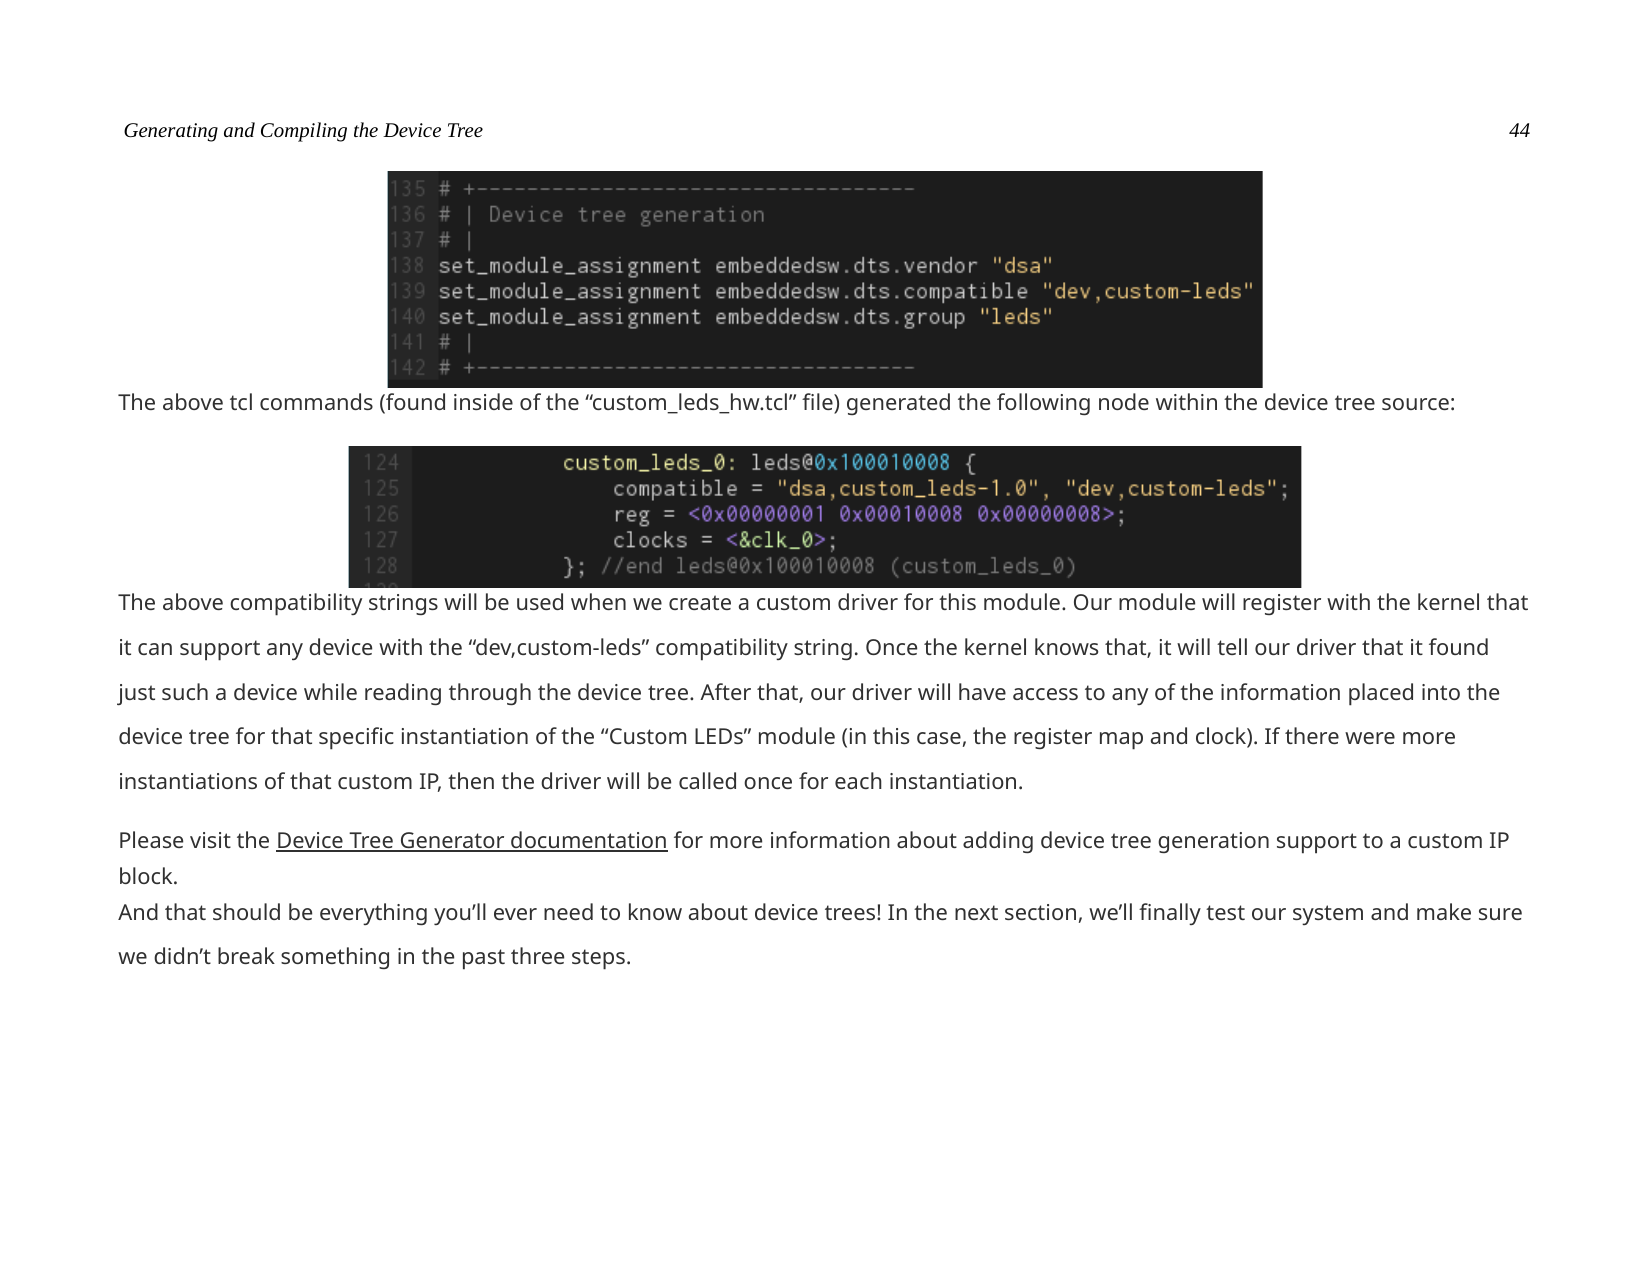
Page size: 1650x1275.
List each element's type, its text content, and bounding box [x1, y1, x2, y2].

text The above tcl commands (found inside of the “custom_leds_hw.tcl” file) generated the following node within the device tree source: [118, 387, 1532, 417]
text The above compatibility strings will be used when we create a custom driver for this module. Our module will register with the kernel that it can support any device with the “dev,custom-leds” compatibility string. Once the kernel knows that, it will tell our driver that it found just such a device while reading through the device tree. After that, our driver will have access to any of the information placed into the device tree for that specific instantiation of the “Custom LEDs” module (in this case, the register map and clock). If there were more instantiations of that custom IP, then the driver will be called once for each instantiation. [118, 587, 1532, 796]
text And that should be everything you’ll ever need to know about device trees! In the next section, we’ll finally test our system and make sure we didn’t break something in the past three steps. [118, 897, 1532, 971]
text Please visit the Device Tree Generator documentation for more information about adding device tree generation support to a custom IP block. [118, 825, 1532, 891]
picture [387, 171, 1263, 388]
picture [348, 446, 1302, 588]
